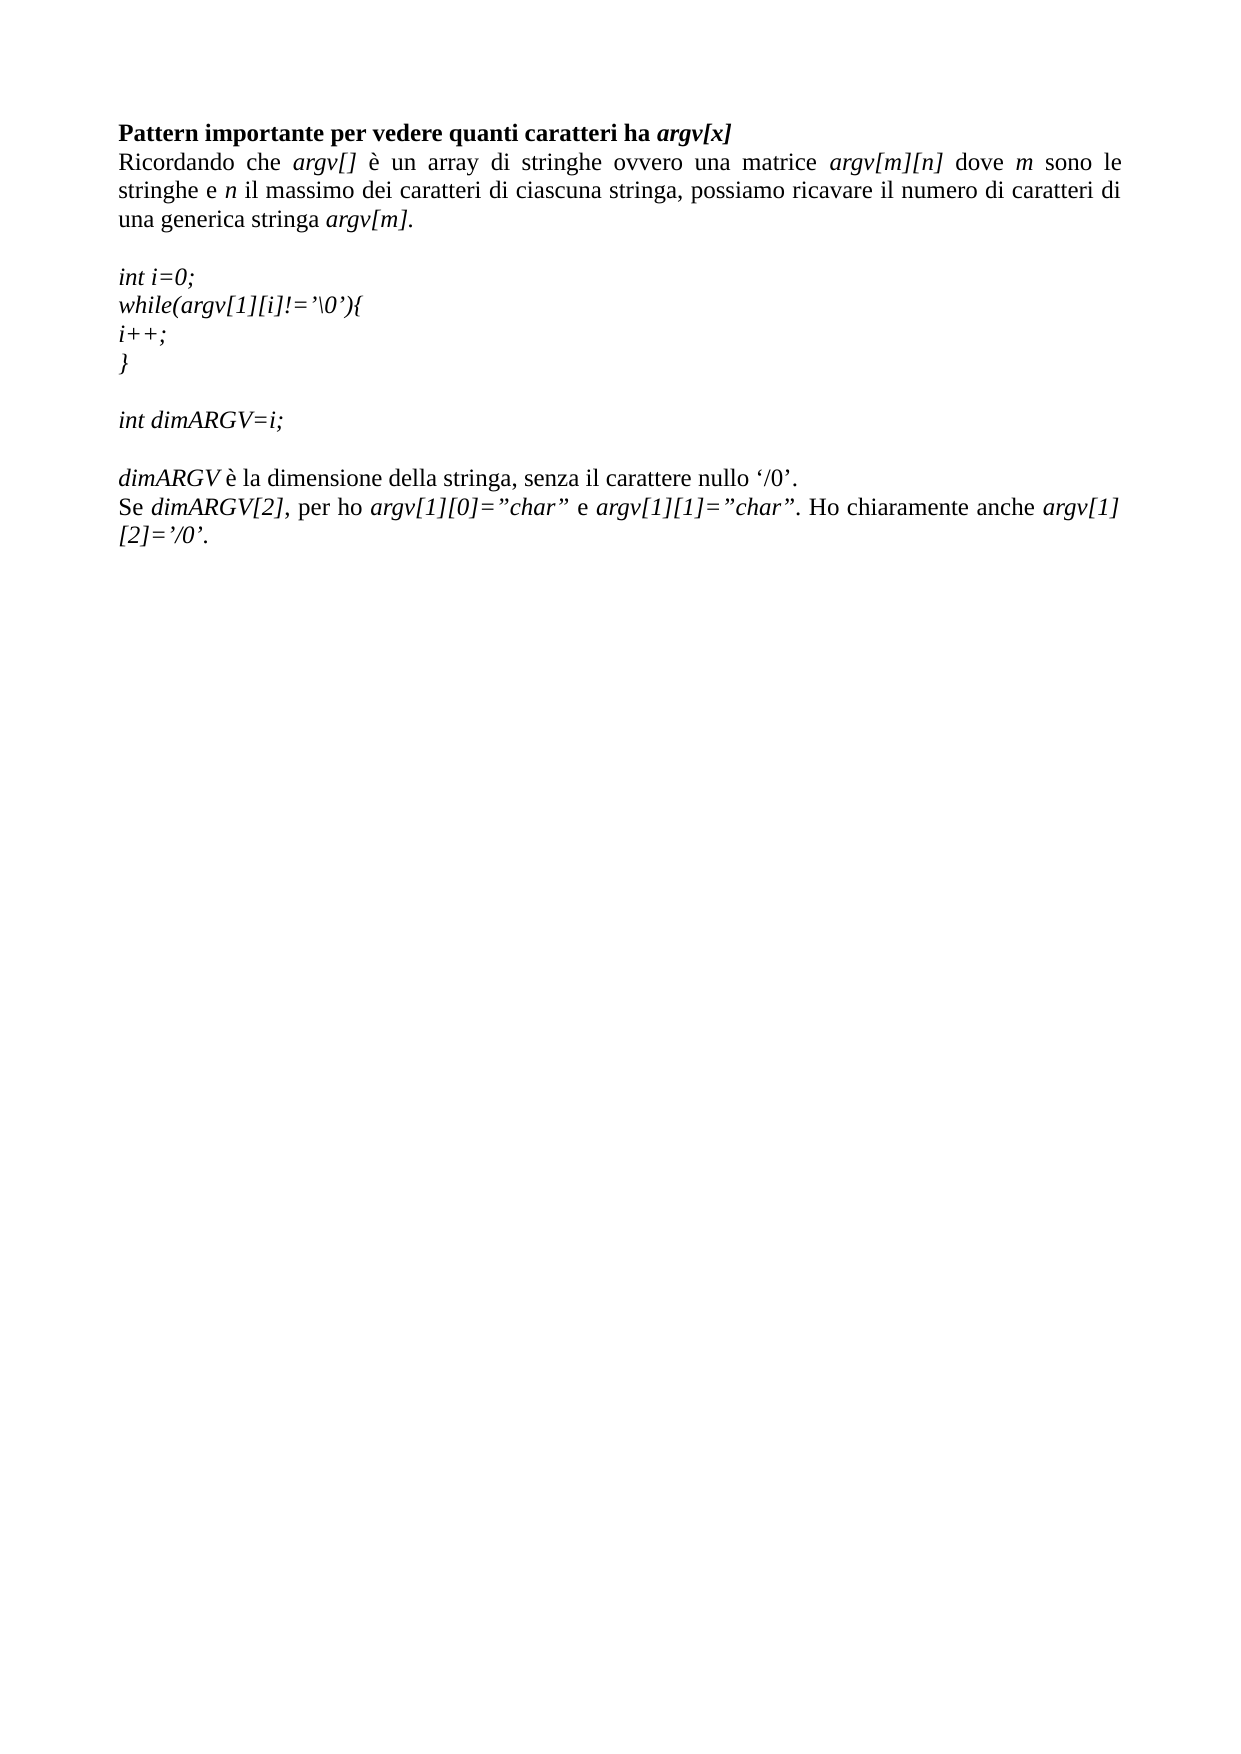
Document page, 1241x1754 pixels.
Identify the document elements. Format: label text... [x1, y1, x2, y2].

text Pattern importante per vedere quanti caratteri ha argv[x] [118, 118, 1122, 147]
text dimARGV è la dimensione della stringa, senza il carattere nullo ‘/0’. [118, 463, 1122, 492]
text while(argv[1][i]!=’\0’){ [118, 291, 1122, 319]
text int dimARGV=i; [118, 406, 1122, 434]
text Ricordando che argv[] è un array di stringhe ovvero una matrice argv[m][n] dove m sono le stringhe e n il massimo dei caratteri di ciascuna stringa, possiamo ricavare il numero di caratteri di una generica stringa argv[m]. [118, 147, 1122, 233]
text i++; [118, 319, 1122, 348]
text int i=0; [118, 262, 1122, 291]
text Se dimARGV[2], per ho argv[1][0]=”char” e argv[1][1]=”char”. Ho chiaramente anche argv[1][2]=’/0’. [118, 492, 1122, 549]
text } [118, 348, 1122, 377]
